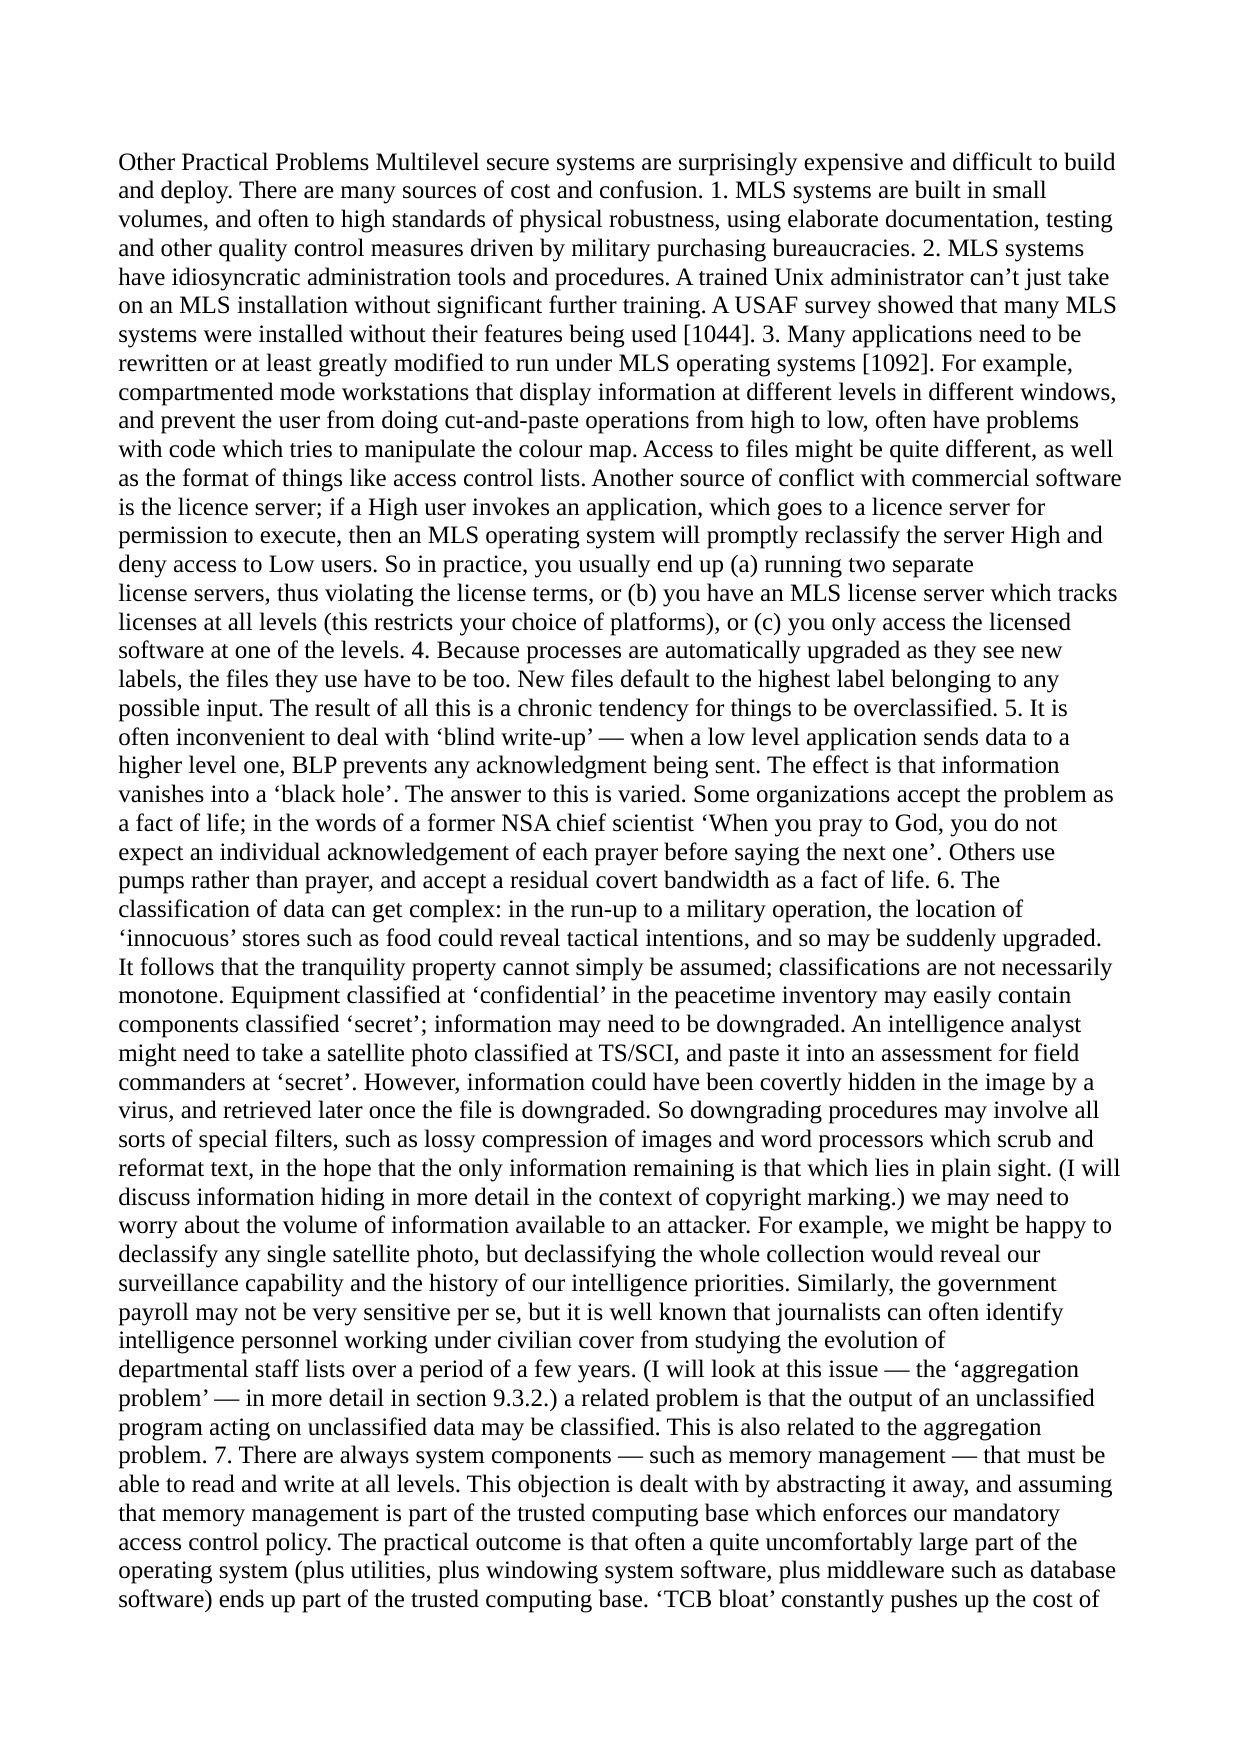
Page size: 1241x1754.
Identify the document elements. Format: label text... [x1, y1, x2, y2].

text license servers, thus violating the license terms, or (b) you have an MLS license server which tracks licenses at all levels (this restricts your choice of platforms), or (c) you only access the licensed software at one of the levels. 4. Because processes are automatically upgraded as they see new labels, the files they use have to be too. New files default to the highest label belonging to any possible input. The result of all this is a chronic tendency for things to be overclassified. 5. It is often inconvenient to deal with ‘blind write-up’ — when a low level application sends data to a higher level one, BLP prevents any acknowledgment being sent. The effect is that information vanishes into a ‘black hole’. The answer to this is varied. Some organizations accept the problem as a fact of life; in the words of a former NSA chief scientist ‘When you pray to God, you do not expect an individual acknowledgement of each prayer before saying the next one’. Others use pumps rather than prayer, and accept a residual covert bandwidth as a fact of life. 6. The classification of data can get complex: in the run-up to a military operation, the location of ‘innocuous’ stores such as food could reveal tactical intentions, and so may be suddenly upgraded. It follows that the tranquility property cannot simply be assumed; classifications are not necessarily monotone. Equipment classified at ‘confidential’ in the peacetime inventory may easily contain components classified ‘secret’; information may need to be downgraded. An intelligence analyst might need to take a satellite photo classified at TS/SCI, and paste it into an assessment for field commanders at ‘secret’. However, information could have been covertly hidden in the image by a virus, and retrieved later once the file is downgraded. So downgrading procedures may involve all sorts of special filters, such as lossy compression of images and word processors which scrub and reformat text, in the hope that the only information remaining is that which lies in plain sight. (I will discuss information hiding in more detail in the context of copyright marking.) we may need to worry about the volume of information available to an attacker. For example, we might be happy to declassify any single satellite photo, but declassifying the whole collection would reveal our surveillance capability and the history of our intelligence priorities. Similarly, the government payroll may not be very sensitive per se, but it is well known that journalists can often identify intelligence personnel working under civilian cover from studying the evolution of [118, 578, 1122, 1354]
text departmental staff lists over a period of a few years. (I will look at this issue — the ‘aggregation problem’ — in more detail in section 9.3.2.) a related problem is that the output of an unclassified program acting on unclassified data may be classified. This is also related to the aggregation problem. 7. There are always system components — such as memory management — that must be able to read and write at all levels. This objection is dealt with by abstracting it away, and assuming that memory management is part of the trusted computing base which enforces our mandatory access control policy. The practical outcome is that often a quite uncomfortably large part of the operating system (plus utilities, plus windowing system software, plus middleware such as database software) ends up part of the trusted computing base. ‘TCB bloat’ constantly pushes up the cost of [118, 1354, 1122, 1613]
text Other Practical Problems Multilevel secure systems are surprisingly expensive and difficult to build and deploy. There are many sources of cost and confusion. 1. MLS systems are built in small volumes, and often to high standards of physical robustness, using elaborate documentation, testing and other quality control measures driven by military purchasing bureaucracies. 2. MLS systems have idiosyncratic administration tools and procedures. A trained Unix administrator can’t just take on an MLS installation without significant further training. A USAF survey showed that many MLS systems were installed without their features being used [1044]. 3. Many applications need to be rewritten or at least greatly modified to run under MLS operating systems [1092]. For example, compartmented mode workstations that display information at different levels in different windows, and prevent the user from doing cut-and-paste operations from high to low, often have problems with code which tries to manipulate the colour map. Access to files might be quite different, as well as the format of things like access control lists. Another source of conflict with commercial software is the licence server; if a High user invokes an application, which goes to a licence server for permission to execute, then an MLS operating system will promptly reclassify the server High and deny access to Low users. So in practice, you usually end up (a) running two separate [118, 147, 1122, 578]
